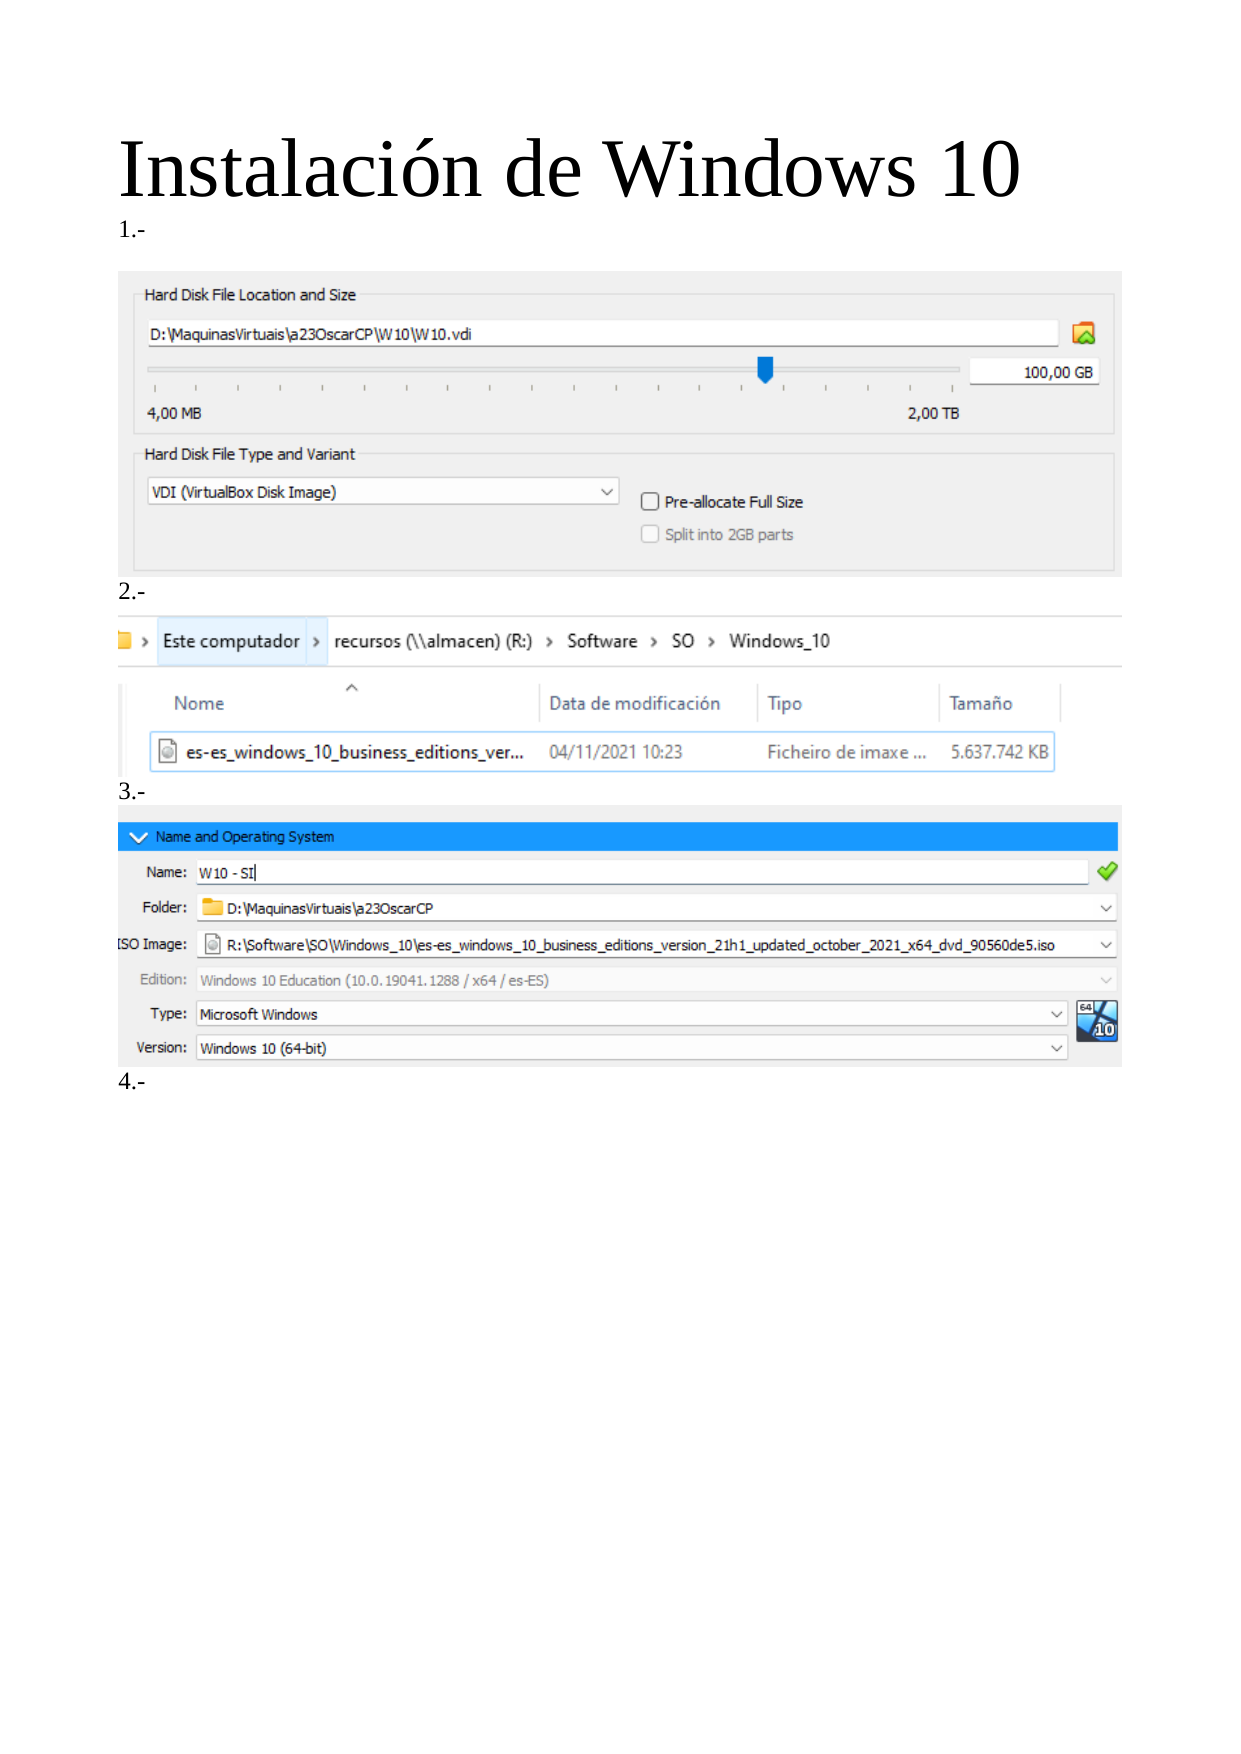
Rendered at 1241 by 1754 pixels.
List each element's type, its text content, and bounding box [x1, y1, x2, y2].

picture [118, 805, 1122, 1067]
picture [118, 271, 1122, 577]
text 4.- [118, 1067, 1122, 1095]
picture [118, 605, 1122, 777]
text 3.- [118, 777, 1122, 805]
text 2.- [118, 577, 1122, 605]
text 1.- [118, 214, 1122, 243]
text Instalación de Windows 10 [118, 118, 1122, 214]
